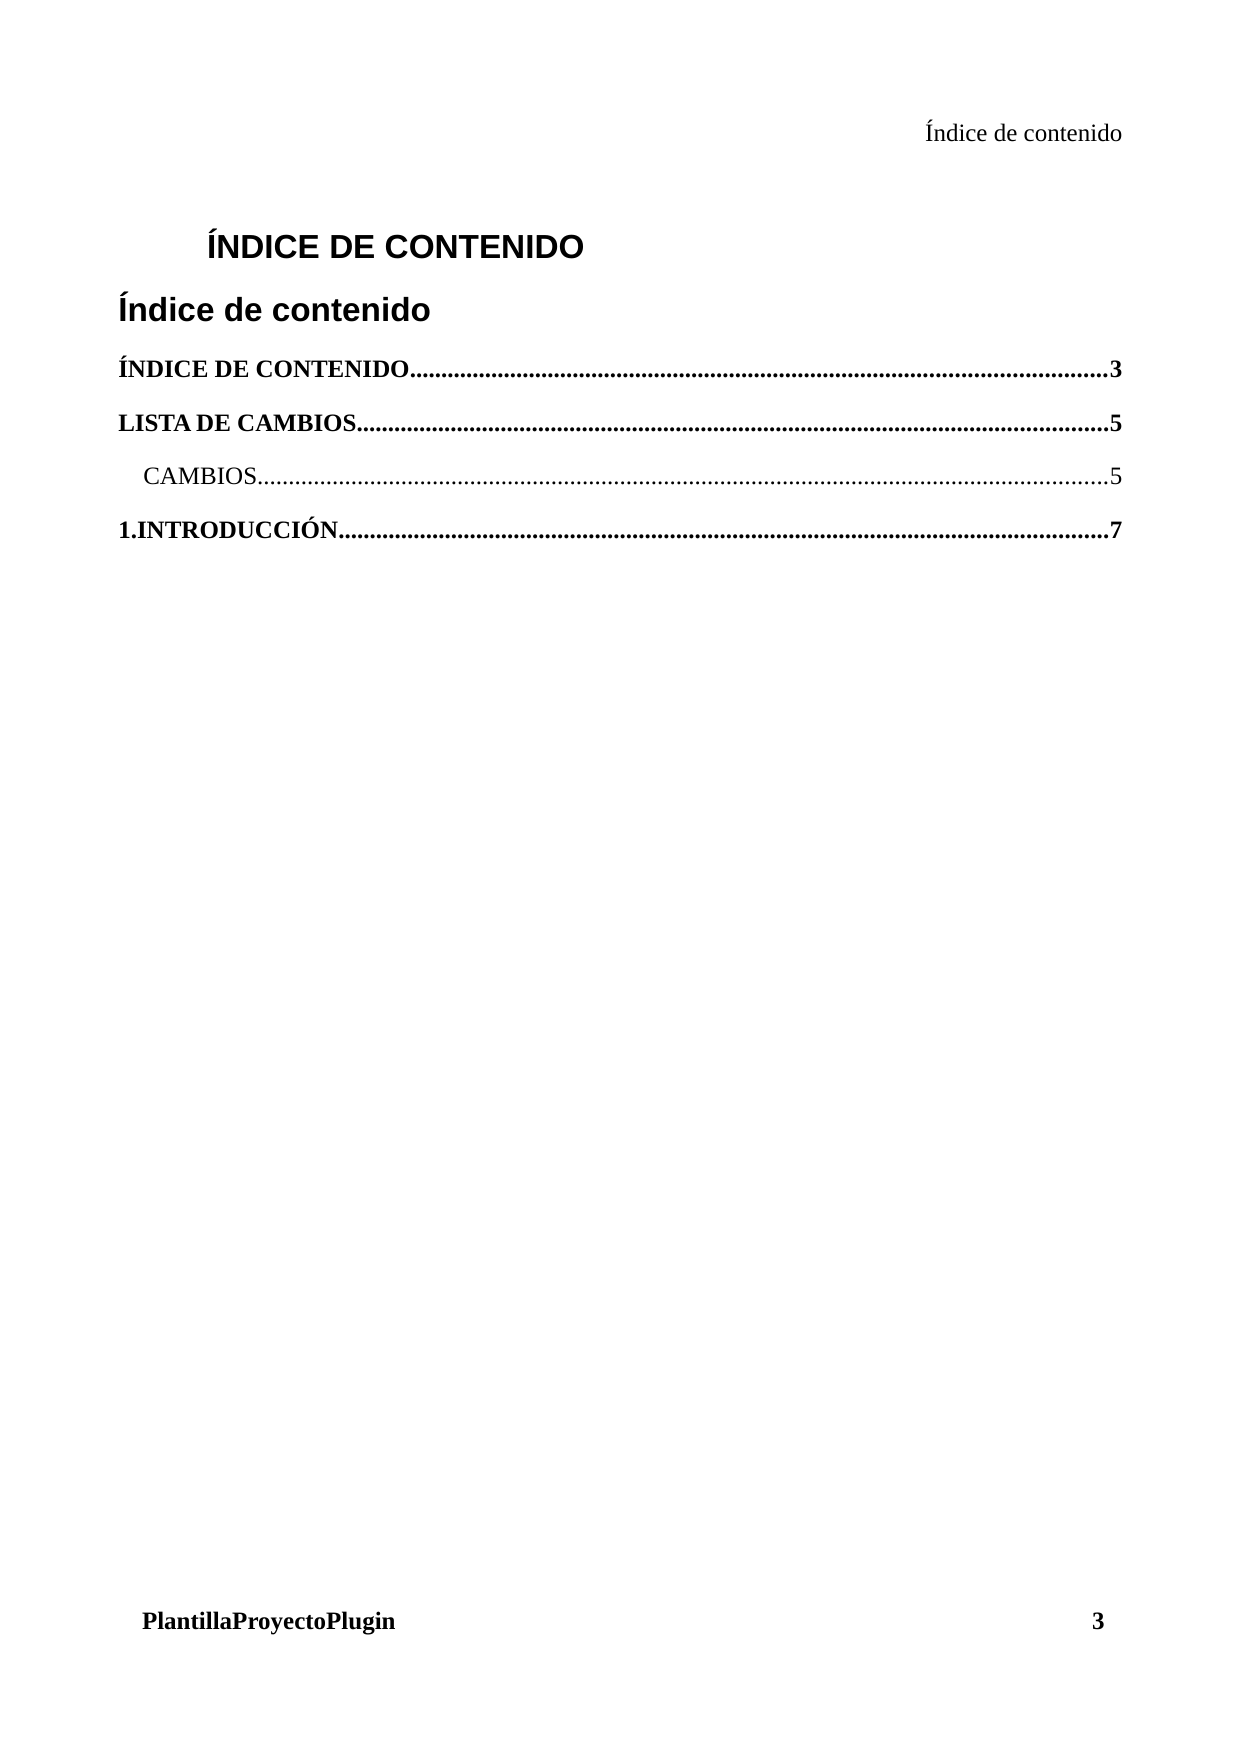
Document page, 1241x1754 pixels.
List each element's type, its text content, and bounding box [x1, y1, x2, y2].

text Índice de contenido 3 [118, 354, 1122, 383]
subtitle Índice de contenido [183, 227, 1122, 266]
subtitle Índice de contenido [118, 291, 1122, 329]
text 1.introducción 7 [118, 515, 1122, 544]
text Cambios 5 [143, 461, 1122, 490]
text Lista de cambios 5 [118, 408, 1122, 436]
